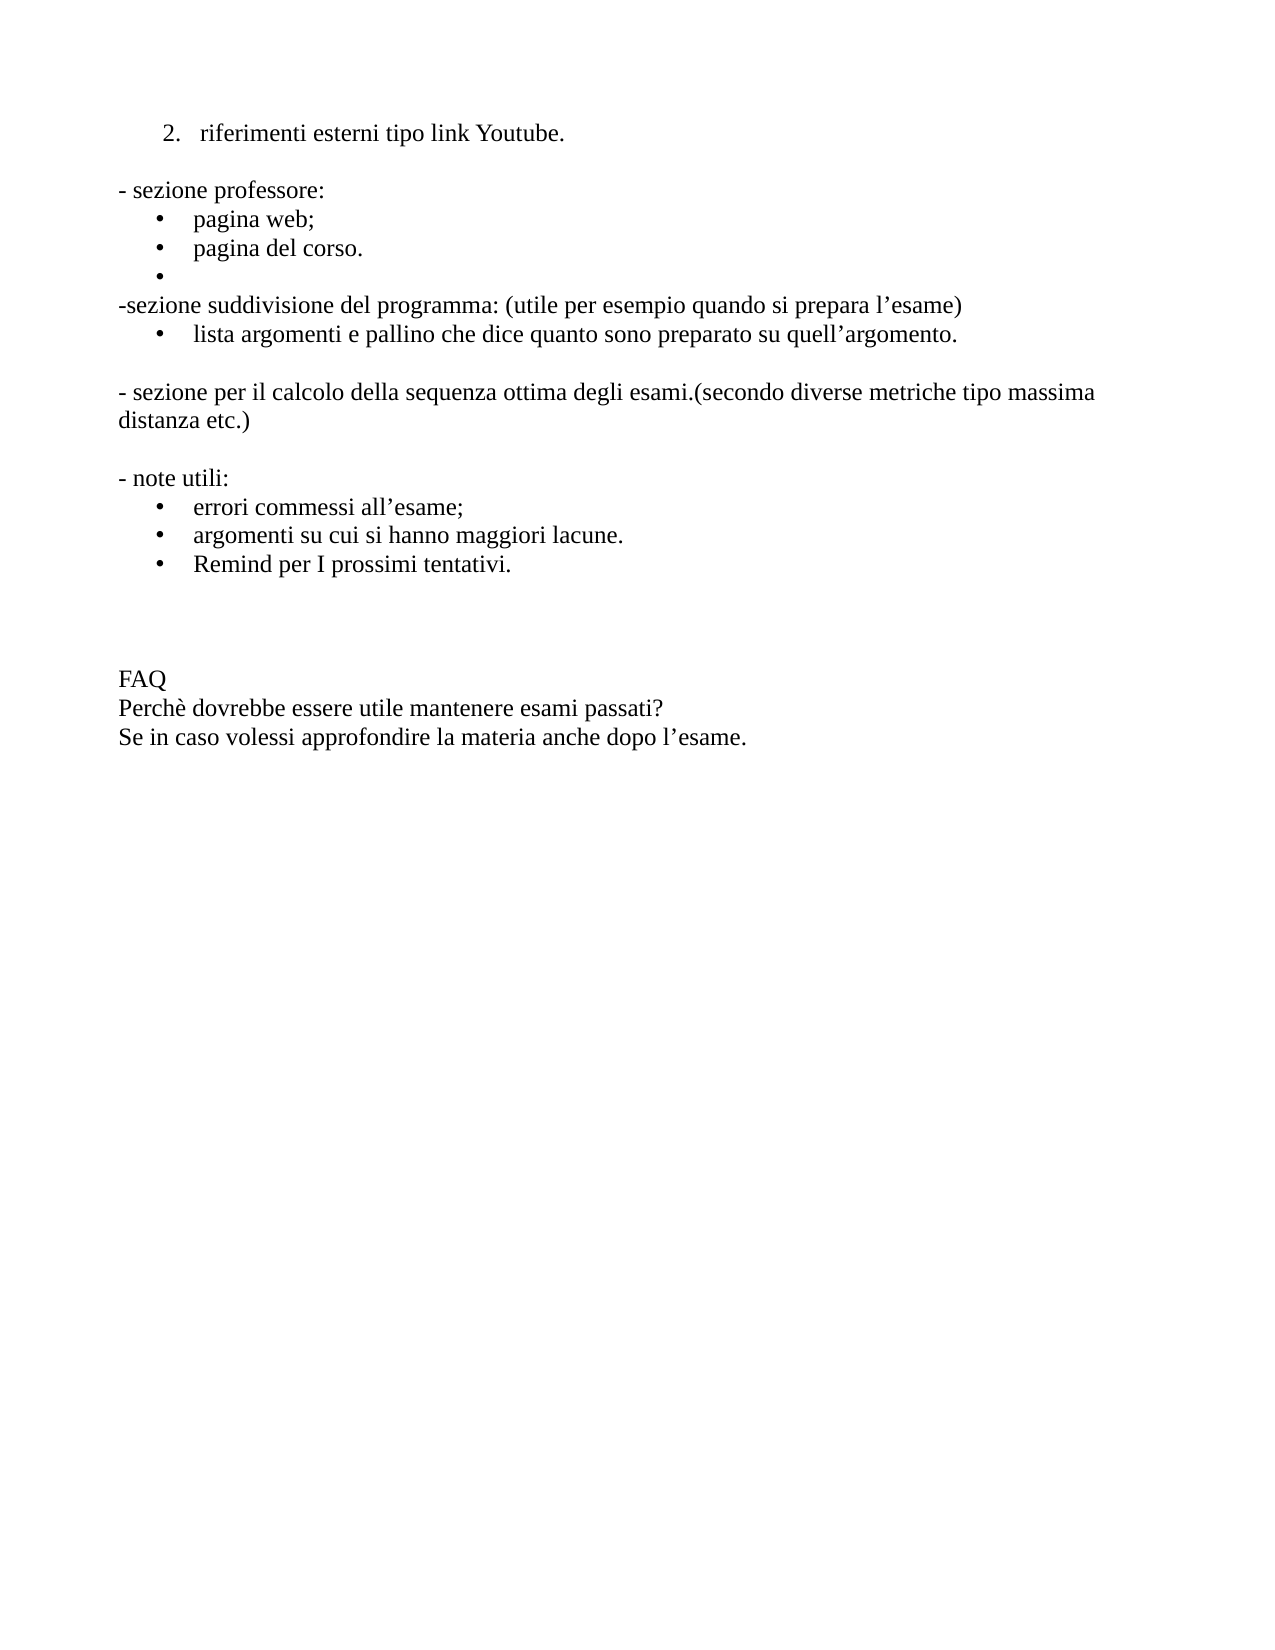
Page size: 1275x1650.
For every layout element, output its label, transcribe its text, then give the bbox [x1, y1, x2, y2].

text - note utili: [118, 463, 1157, 492]
list errori commessi all’esame; [156, 492, 1157, 521]
text FAQ [118, 664, 1157, 693]
text - sezione per il calcolo della sequenza ottima degli esami.(secondo diverse metriche tipo massima distanza etc.) [118, 377, 1157, 434]
text Perchè dovrebbe essere utile mantenere esami passati? [118, 693, 1157, 722]
list Remind per I prossimi tentativi. [156, 549, 1157, 578]
list pagina del corso. [156, 233, 1157, 262]
text -sezione suddivisione del programma: (utile per esempio quando si prepara l’esame) [118, 291, 1157, 319]
list pagina web; [156, 204, 1157, 233]
list lista argomenti e pallino che dice quanto sono preparato su quell’argomento. [156, 319, 1157, 348]
text - sezione professore: [118, 176, 1157, 204]
list riferimenti esterni tipo link Youtube. [162, 118, 1157, 147]
text Se in caso volessi approfondire la materia anche dopo l’esame. [118, 722, 1157, 751]
list argomenti su cui si hanno maggiori lacune. [156, 521, 1157, 549]
